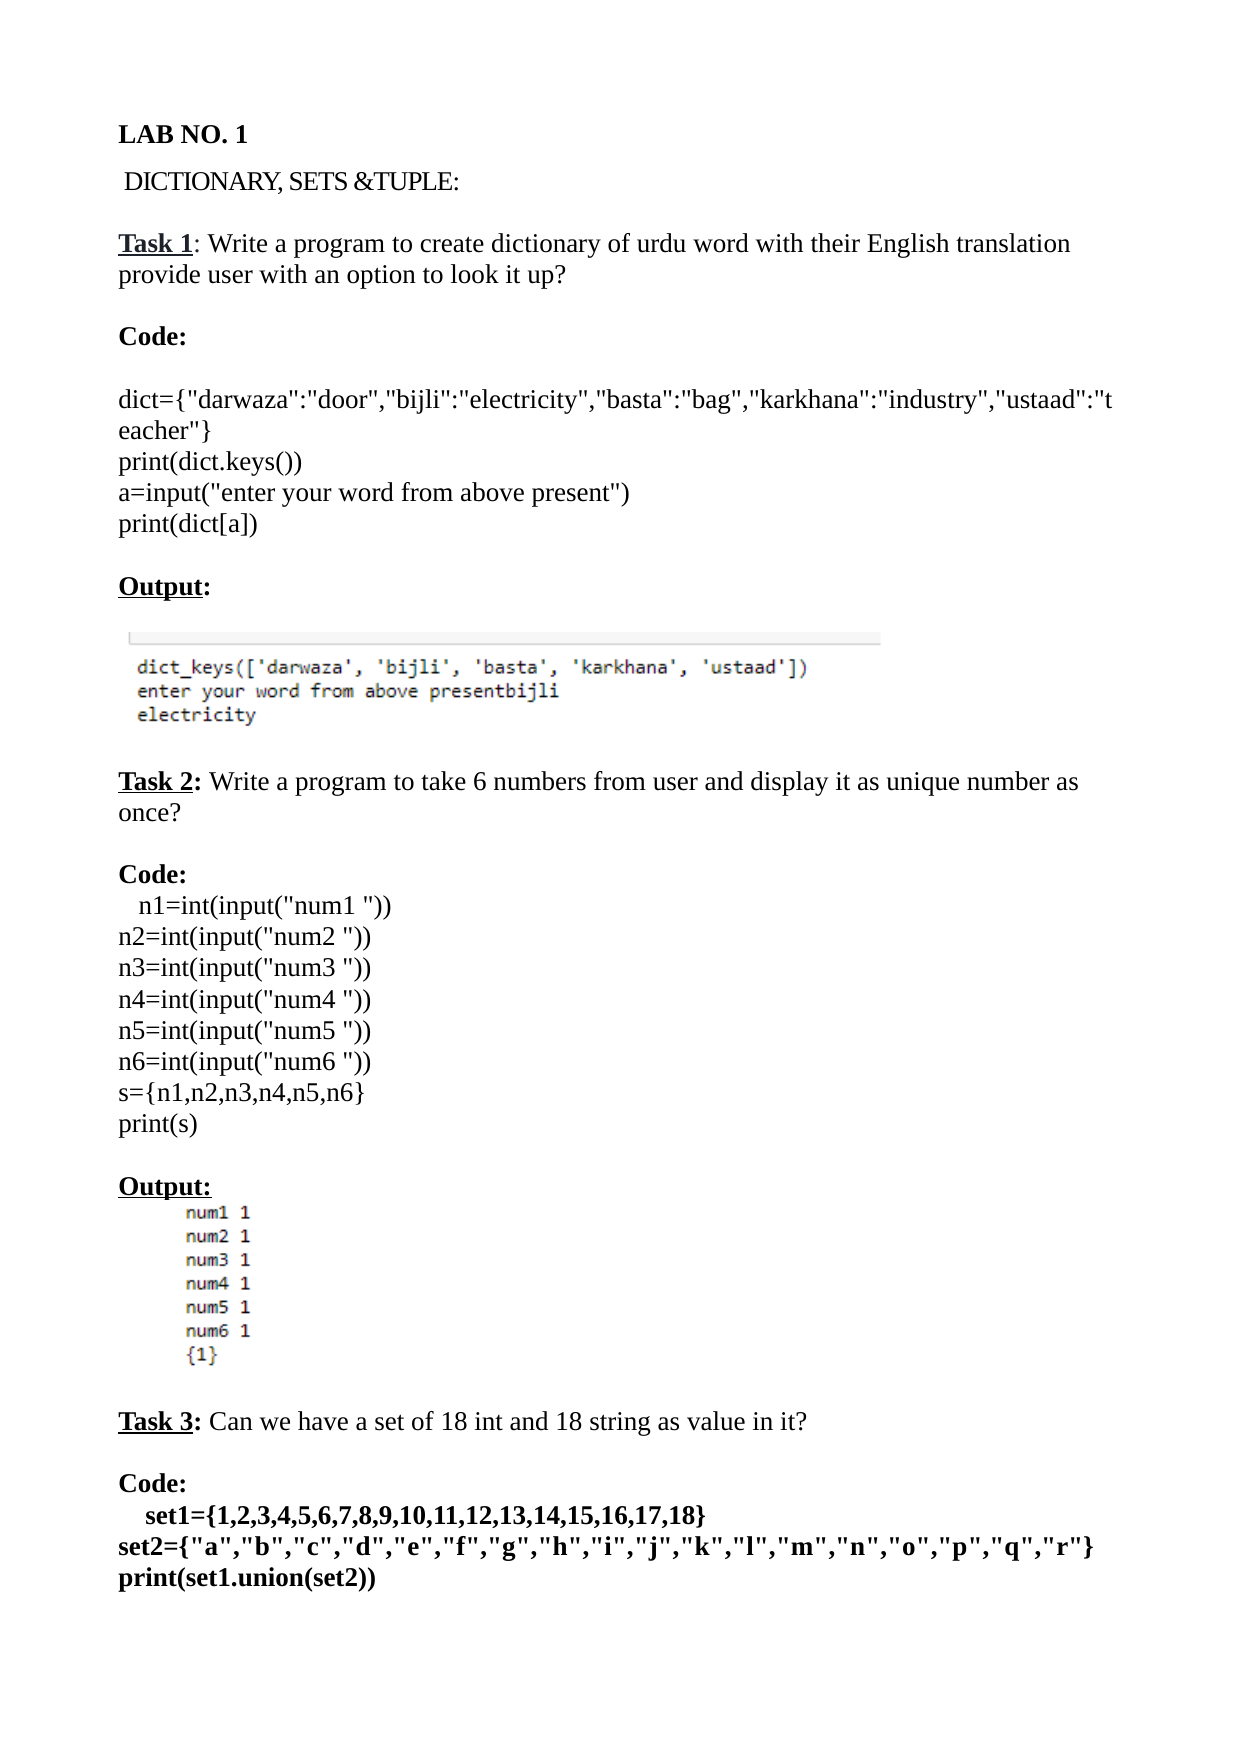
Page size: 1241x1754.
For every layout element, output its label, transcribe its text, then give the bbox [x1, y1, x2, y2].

text n4=int(input("num4 ")) [118, 983, 1122, 1014]
text Task 2: Write a program to take 6 numbers from user and display it as unique number as once? [118, 765, 1122, 827]
text print(dict.keys()) [118, 445, 1122, 476]
text Task 3: Can we have a set of 18 int and 18 string as value in it? [118, 1405, 1122, 1436]
text print(s) [118, 1107, 1122, 1138]
text n6=int(input("num6 ")) [118, 1045, 1122, 1076]
text n3=int(input("num3 ")) [118, 952, 1122, 983]
picture [118, 1200, 540, 1375]
text set1={1,2,3,4,5,6,7,8,9,10,11,12,13,14,15,16,17,18} [118, 1499, 1122, 1530]
text n2=int(input("num2 ")) [118, 920, 1122, 952]
text Code: [118, 321, 1122, 352]
text a=input("enter your word from above present") [118, 476, 1122, 507]
text dict={"darwaza":"door","bijli":"electricity","basta":"bag","karkhana":"industry","ustaad":"teacher"} [118, 352, 1122, 445]
text Code: [118, 858, 1122, 889]
text print(dict[a]) [118, 507, 1122, 538]
picture [118, 632, 881, 734]
text Output: [118, 1169, 1122, 1201]
text n5=int(input("num5 ")) [118, 1014, 1122, 1045]
text n1=int(input("num1 ")) [118, 889, 1122, 920]
text Output: [118, 570, 1122, 601]
text Code: [118, 1468, 1122, 1499]
text print(set1.union(set2)) [118, 1561, 1122, 1592]
text LAB NO. 1 [118, 118, 1122, 149]
text Task 1: Write a program to create dictionary of urdu word with their English translation provide user with an option to look it up? [118, 227, 1122, 289]
text s={n1,n2,n3,n4,n5,n6} [118, 1076, 1122, 1107]
title DICTIONARY, SETS &TUPLE: [118, 165, 1122, 196]
text set2={"a","b","c","d","e","f","g","h","i","j","k","l","m","n","o","p","q","r"} [118, 1530, 1122, 1561]
